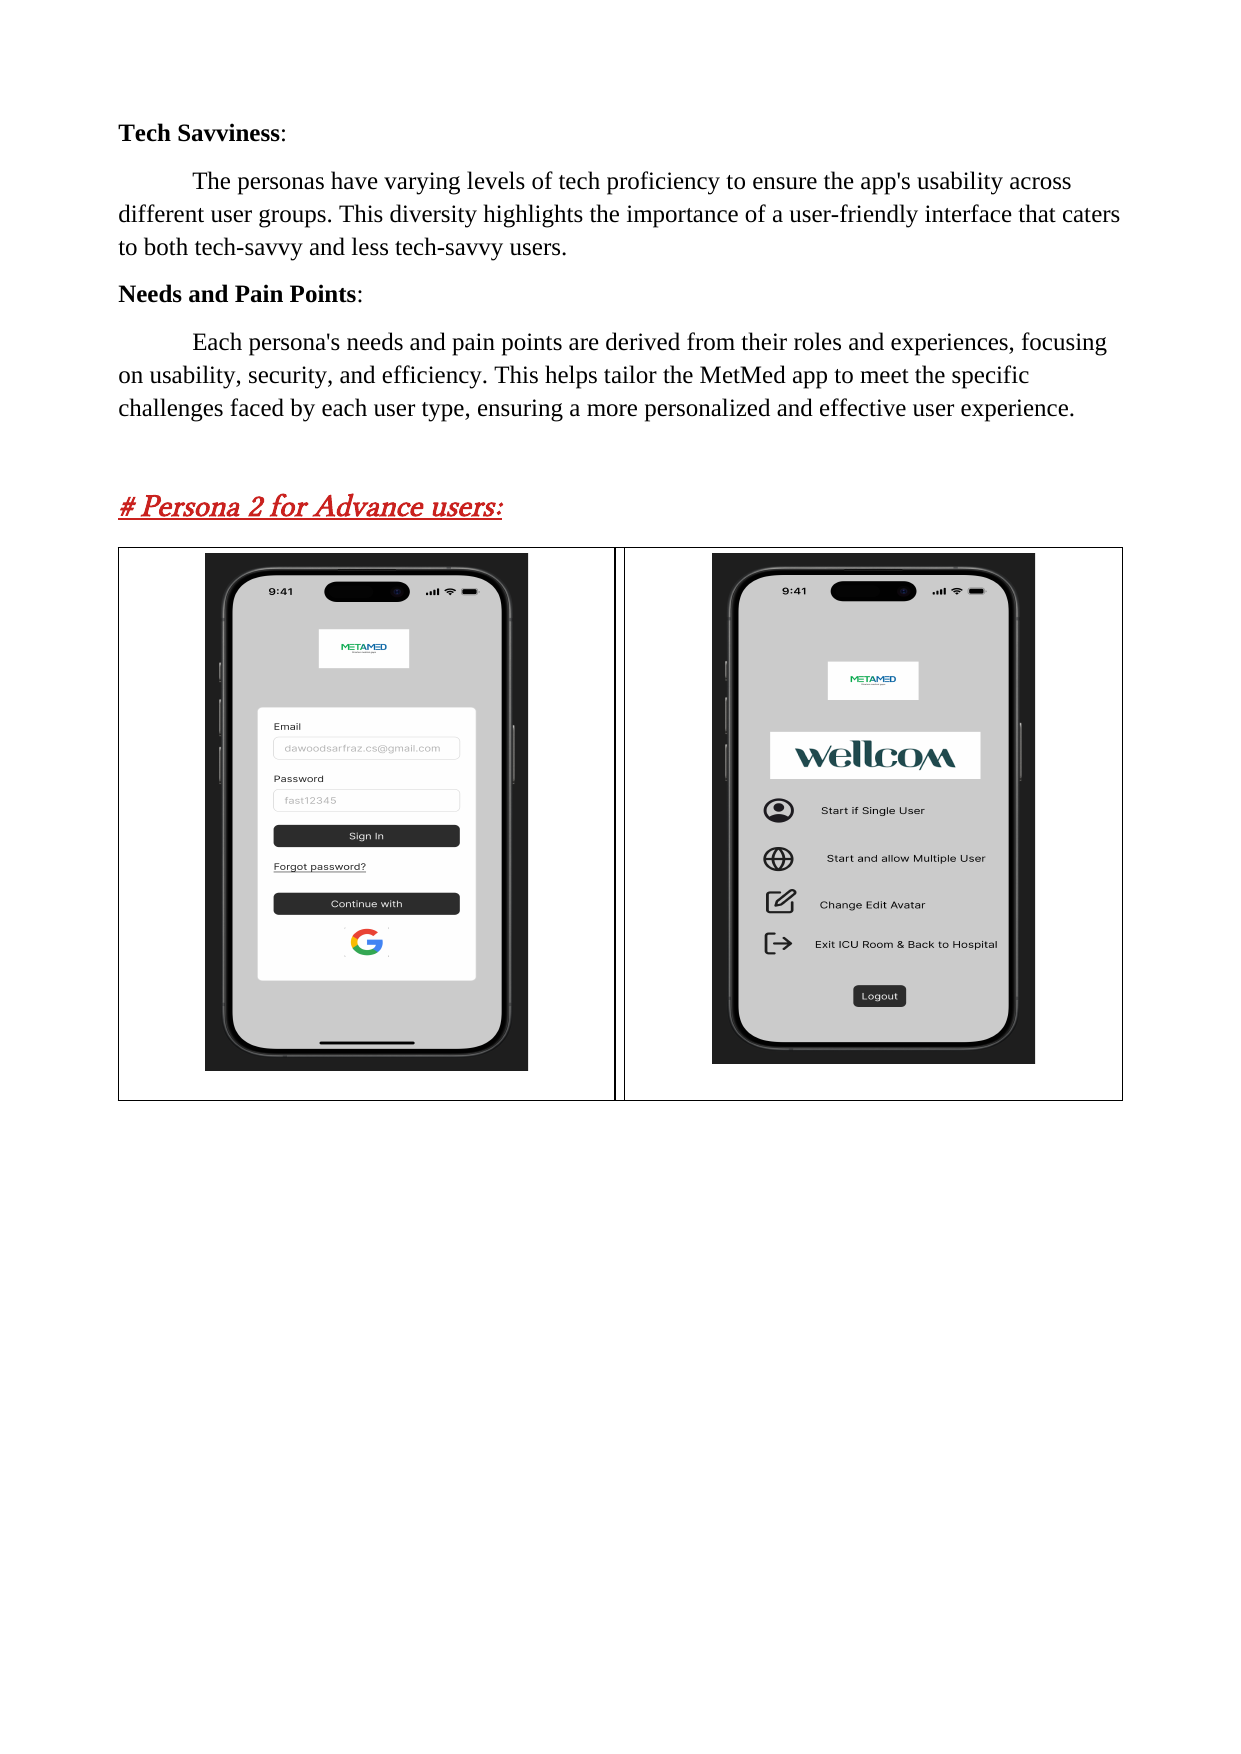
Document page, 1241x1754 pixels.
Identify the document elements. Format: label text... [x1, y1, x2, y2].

text Each persona's needs and pain points are derived from their roles and experiences, focusing on usability, security, and efficiency. This helps tailor the MetMed app to meet the specific challenges faced by each user type, ensuring a more personalized and effective user experience. [118, 327, 1122, 422]
text The personas have varying levels of tech proficiency to ensure the app's usability across different user groups. This diversity highlights the importance of a user-friendly interface that caters to both tech-savvy and less tech-savvy users. [118, 166, 1122, 261]
table_header [119, 548, 614, 1100]
table_header [625, 548, 1122, 1100]
picture [712, 553, 1036, 1064]
text Needs and Pain Points: [118, 279, 1122, 308]
table_header [616, 548, 624, 1100]
text # Persona 2 for Advance users: [118, 441, 1122, 547]
text Tech Savviness: [118, 118, 1122, 147]
picture [205, 553, 529, 1071]
